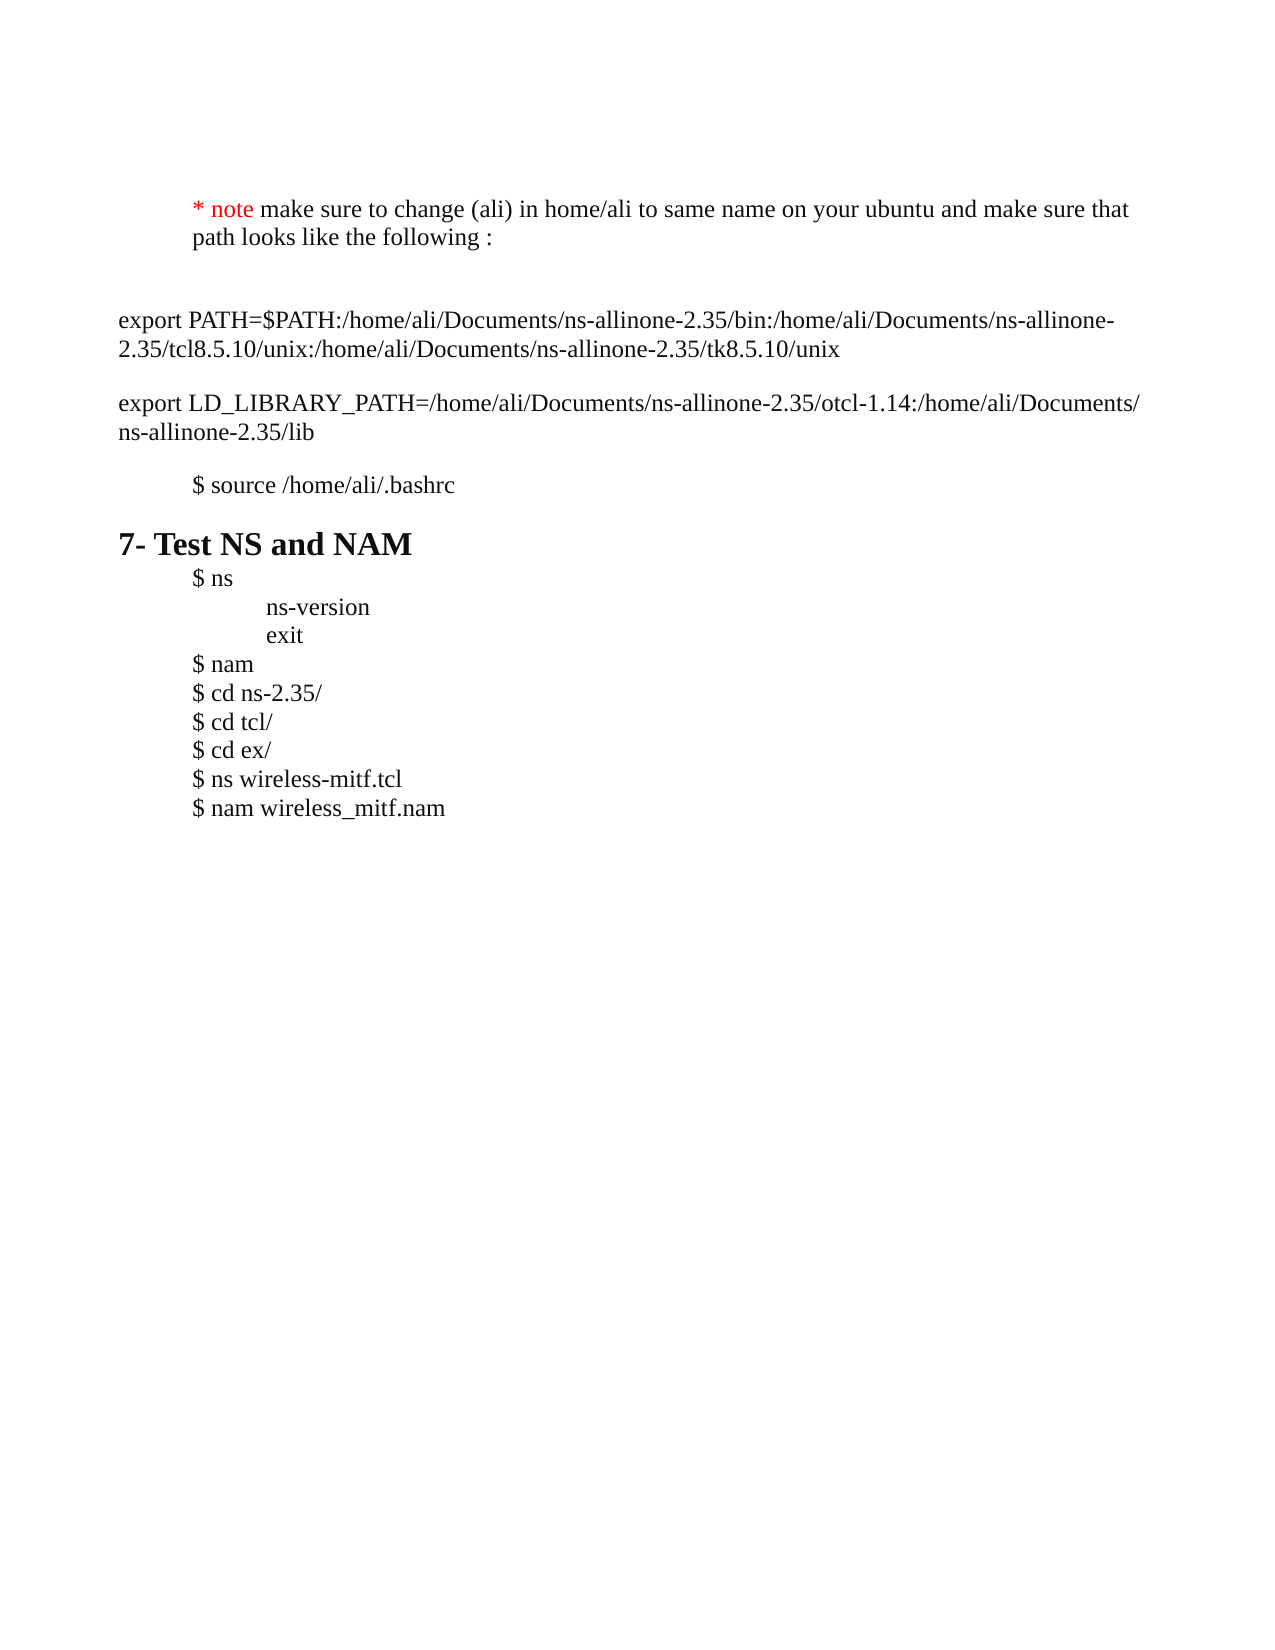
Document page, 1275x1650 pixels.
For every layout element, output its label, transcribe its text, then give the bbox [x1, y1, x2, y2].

text $ cd ex/ [118, 735, 1157, 764]
text $ cd tcl/ [118, 707, 1157, 735]
text ns-version [118, 592, 1157, 620]
text exit [118, 620, 1157, 649]
text export LD_LIBRARY_PATH=/home/ali/Documents/ns-allinone-2.35/otcl-1.14:/home/ali/Documents/ns-allinone-2.35/lib [118, 388, 1157, 445]
text $ nam wireless_mitf.nam [118, 793, 1157, 822]
text 7- Test NS and NAM [118, 524, 1157, 563]
text $ ns [118, 563, 1157, 592]
text * note make sure to change (ali) in home/ali to same name on your ubuntu and make sure that path looks like the following : [118, 194, 1157, 251]
text $ nam [118, 649, 1157, 678]
text $ ns wireless-mitf.tcl [118, 764, 1157, 793]
text export PATH=$PATH:/home/ali/Documents/ns-allinone-2.35/bin:/home/ali/Documents/ns-allinone-2.35/tcl8.5.10/unix:/home/ali/Documents/ns-allinone-2.35/tk8.5.10/unix [118, 305, 1157, 363]
text $ source /home/ali/.bashrc [118, 471, 1157, 499]
text $ cd ns-2.35/ [118, 678, 1157, 707]
